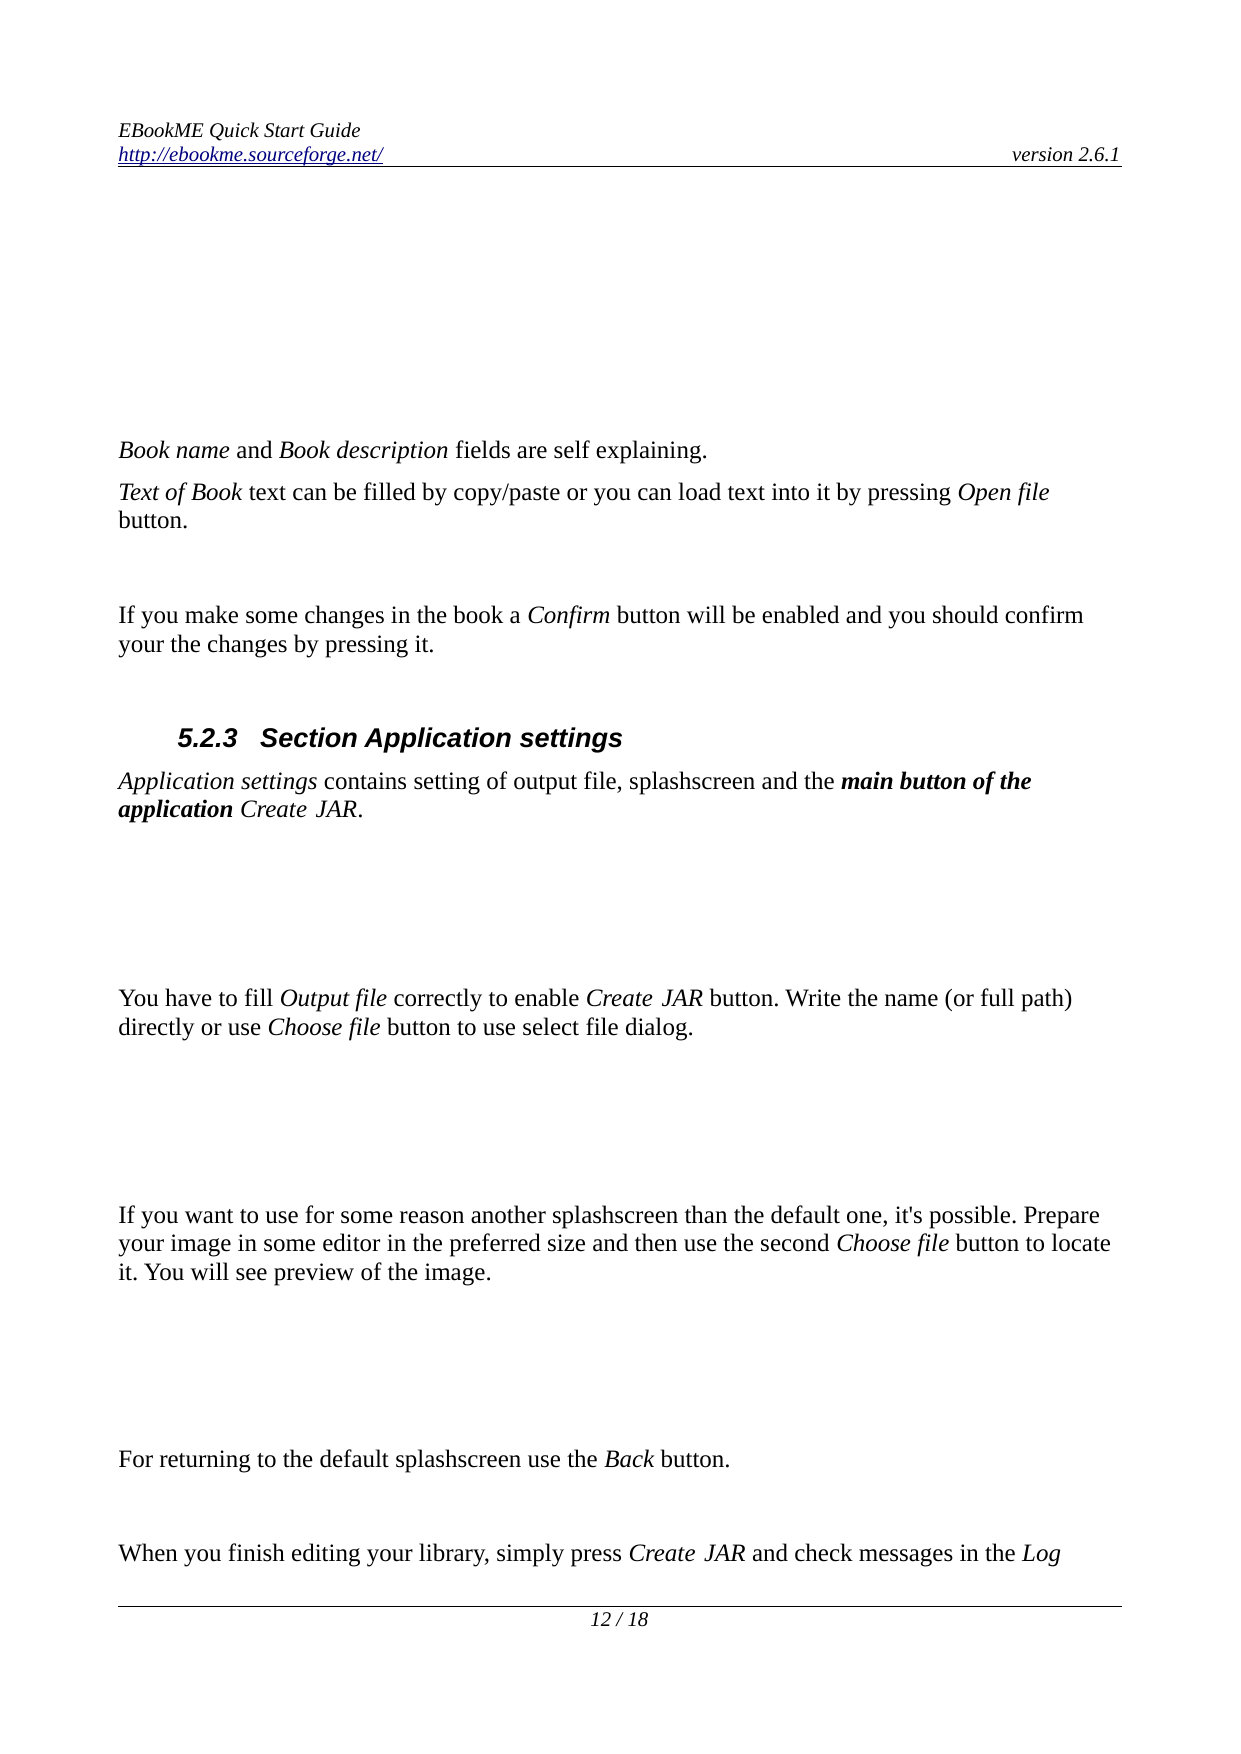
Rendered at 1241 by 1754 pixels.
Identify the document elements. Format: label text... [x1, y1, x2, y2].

text If you want to use for some reason another splashscreen than the default one, it's possible. Prepare your image in some editor in the preferred size and then use the second Choose file button to locate it. You will see preview of the image. [118, 1053, 1122, 1286]
text Application settings contains setting of output file, splashscreen and the main button of the application Create JAR. [118, 766, 1122, 823]
text If you make some changes in the book a Confirm button will be enabled and you should confirm your the changes by pressing it. [118, 547, 1122, 658]
text You have to fill Output file correctly to enable Create JAR button. Write the name (or full path) directly or use Choose file button to use select file dialog. [118, 836, 1122, 1040]
text Text of Book text can be filled by copy/paste or you can load text into it by pressing Open file button. [118, 477, 1122, 534]
subtitle Section Application settings [177, 695, 1122, 753]
text For returning to the default splashscreen use the Back button. [118, 1298, 1122, 1472]
text Book name and Book description fields are self explaining. [118, 197, 1122, 464]
text When you finish editing your library, simply press Create JAR and check messages in the Log [118, 1485, 1122, 1567]
